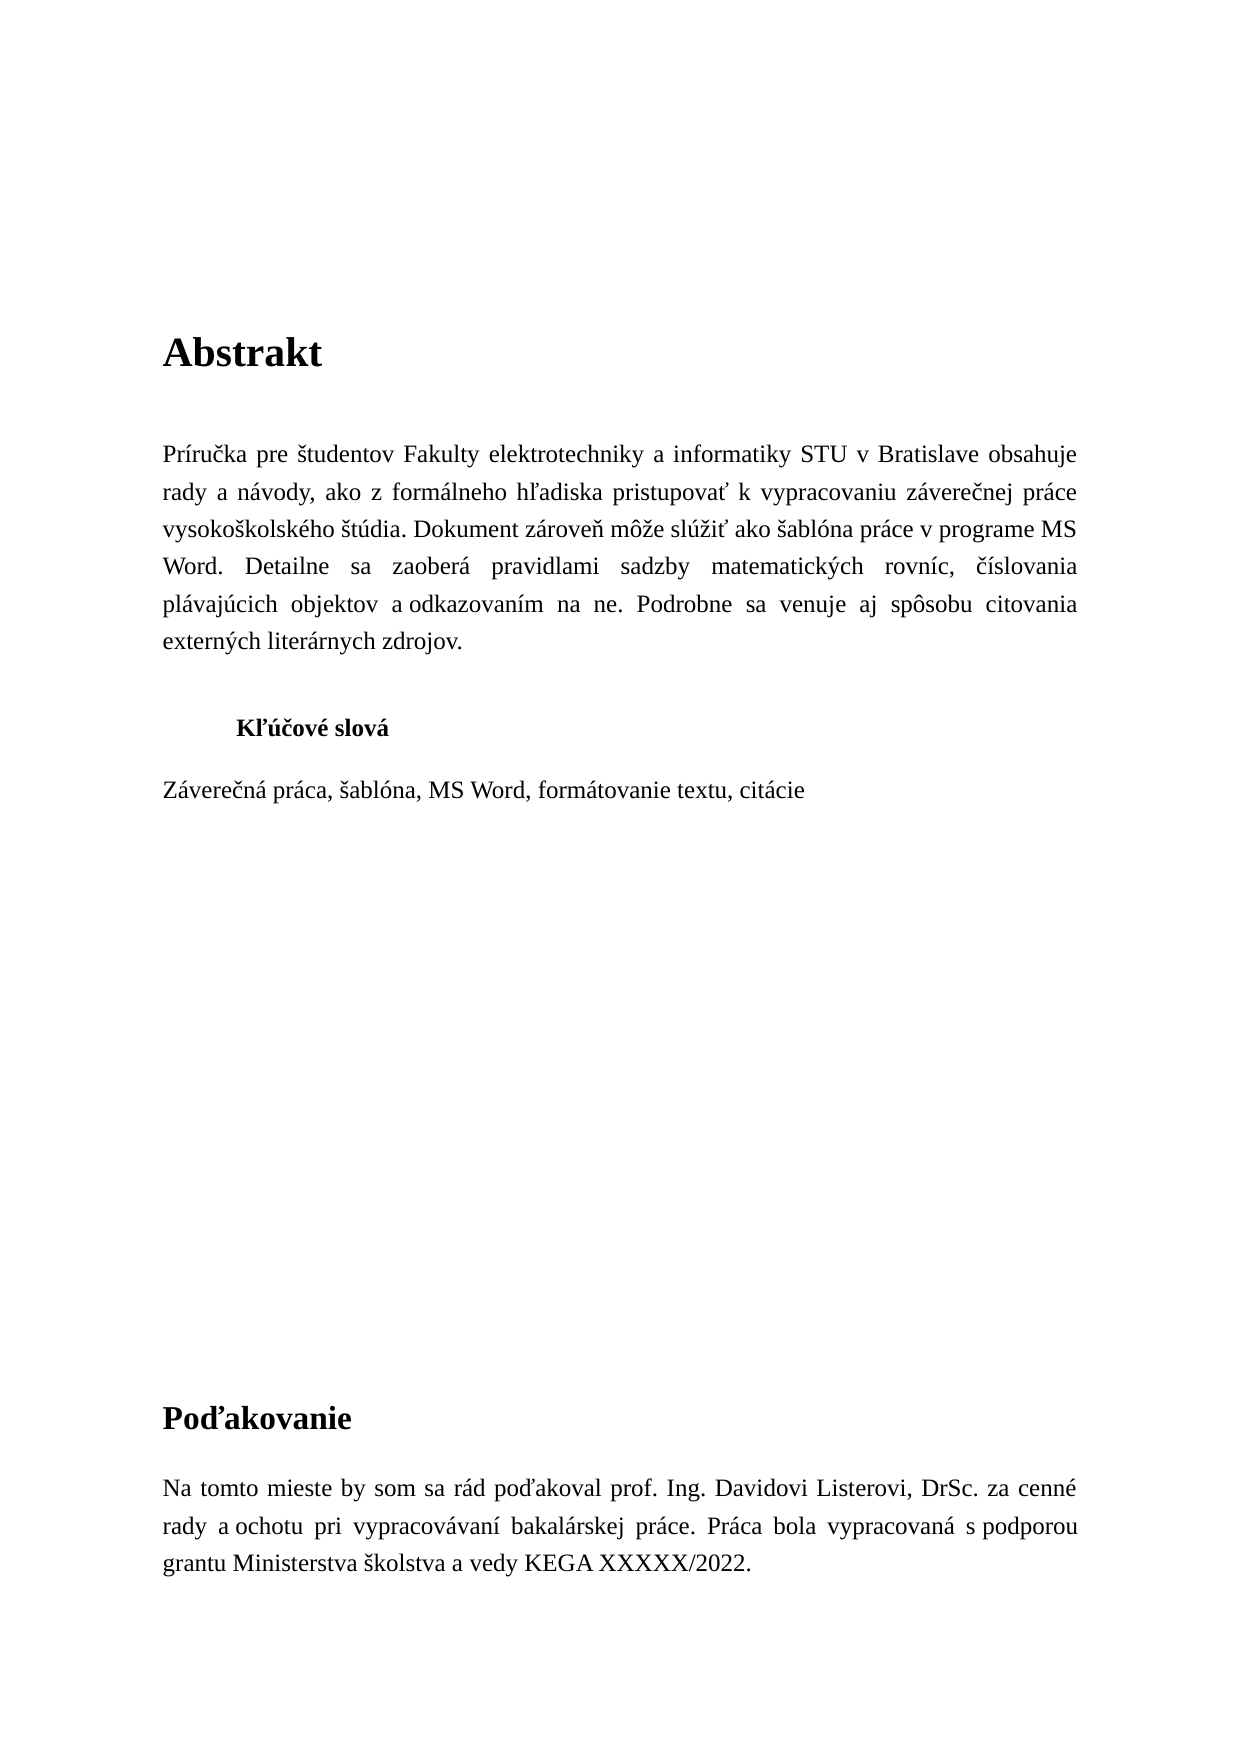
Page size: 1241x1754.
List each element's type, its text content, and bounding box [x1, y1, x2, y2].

text Príručka pre študentov Fakulty elektrotechniky a informatiky STU v Bratislave obsahuje rady a návody, ako z formálneho hľadiska pristupovať k vypracovaniu záverečnej práce vysokoškolského štúdia. Dokument zároveň môže slúžiť ako šablóna práce v programe MS Word. Detailne sa zaoberá pravidlami sadzby matematických rovníc, číslovania plávajúcich objektov a odkazovaním na ne. Podrobne sa venuje aj spôsobu citovania externých literárnych zdrojov. [162, 439, 1078, 655]
text Abstrakt [162, 327, 1078, 375]
text Poďakovanie [162, 1399, 1078, 1437]
text Na tomto mieste by som sa rád poďakoval prof. Ing. Davidovi Listerovi, DrSc. za cenné rady a ochotu pri vypracovávaní bakalárskej práce. Práca bola vypracovaná s podporou grantu Ministerstva školstva a vedy KEGA XXXXX/2022. [162, 1473, 1078, 1577]
subtitle Kľúčové slová [162, 713, 1078, 742]
text Záverečná práca, šablóna, MS Word, formátovanie textu, citácie [162, 776, 1078, 804]
